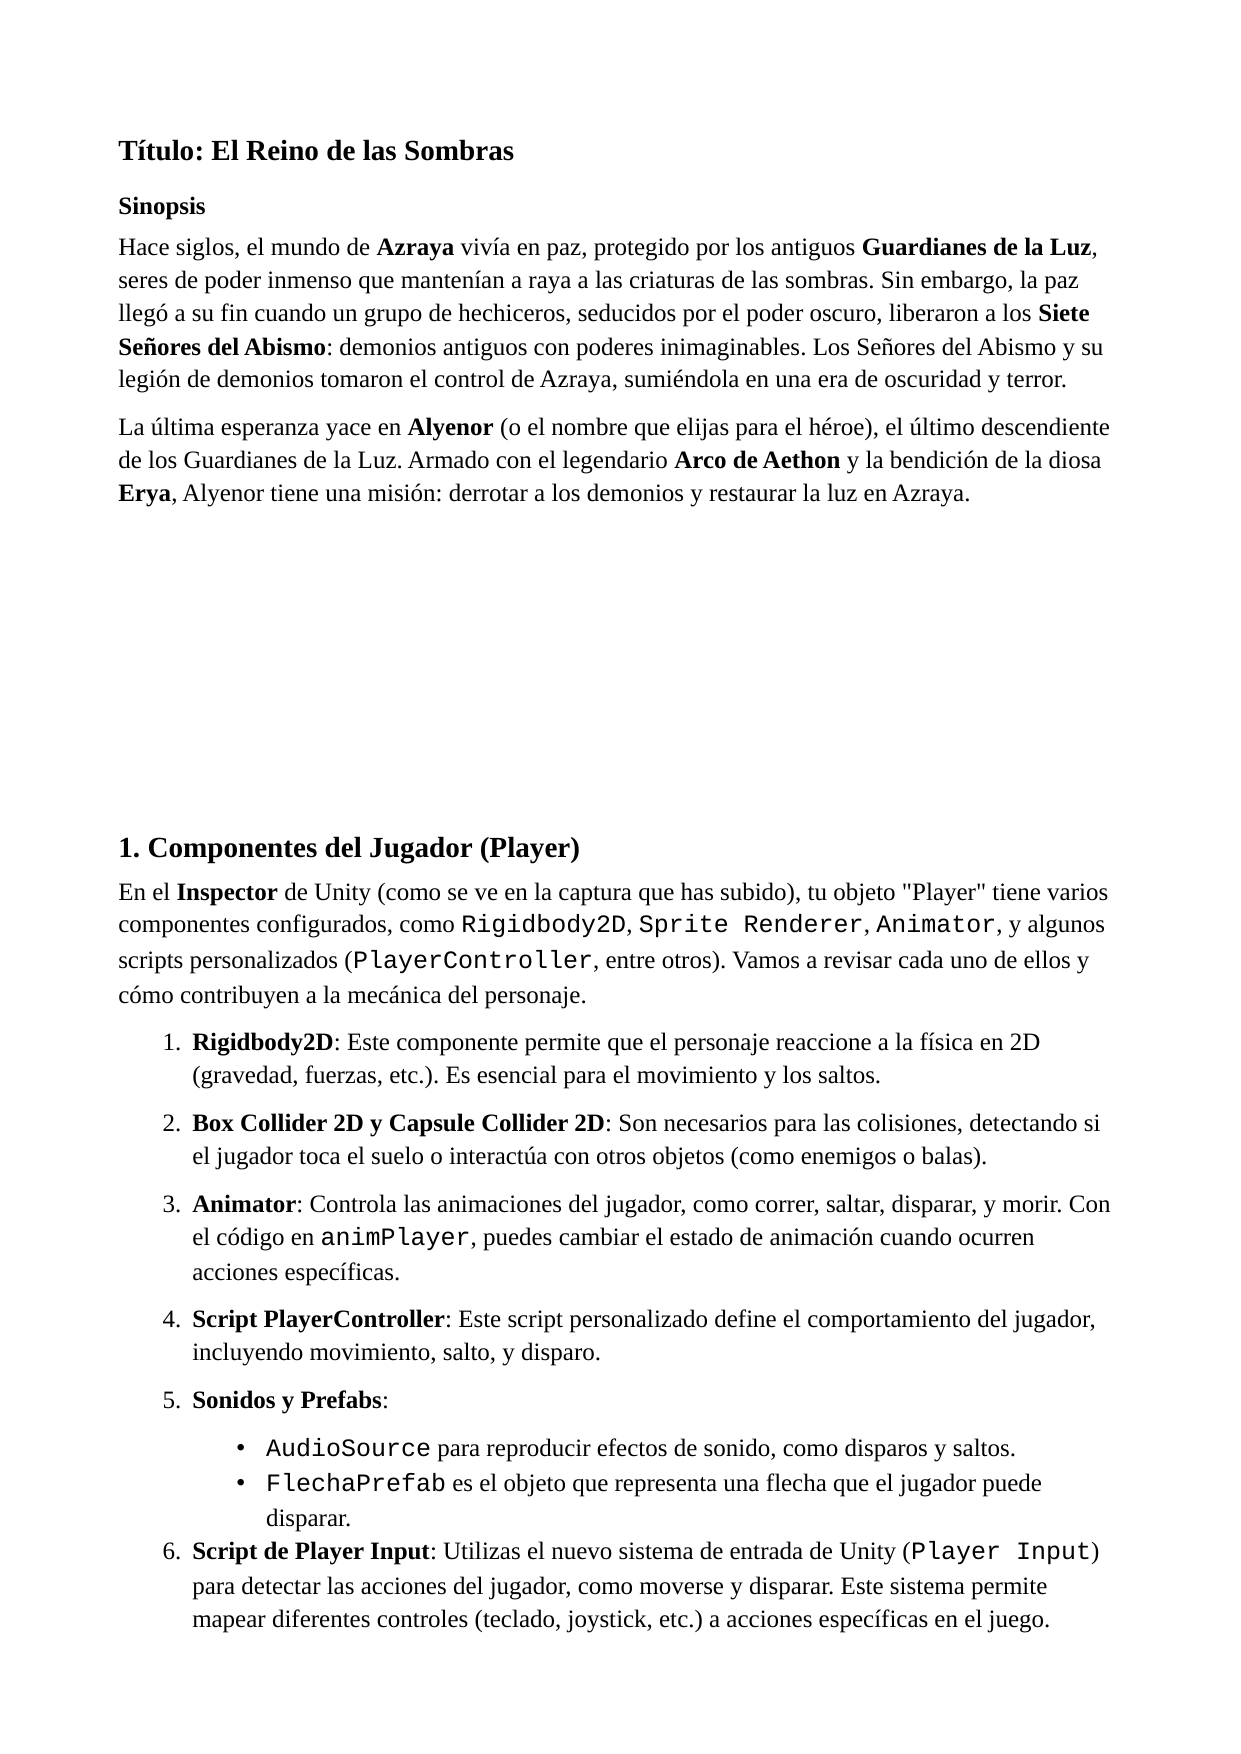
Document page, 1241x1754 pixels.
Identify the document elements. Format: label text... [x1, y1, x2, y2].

text La última esperanza yace en Alyenor (o el nombre que elijas para el héroe), el último descendiente de los Guardianes de la Luz. Armado con el legendario Arco de Aethon y la bendición de la diosa Erya, Alyenor tiene una misión: derrotar a los demonios y restaurar la luz en Azraya. [118, 412, 1122, 507]
list Script de Player Input: Utilizas el nuevo sistema de entrada de Unity (Player Input) para detectar las acciones del jugador, como moverse y disparar. Este sistema permite mapear diferentes controles (teclado, joystick, etc.) a acciones específicas en el juego. [162, 1536, 1122, 1633]
list Rigidbody2D: Este componente permite que el personaje reaccione a la física en 2D (gravedad, fuerzas, etc.). Es esencial para el movimiento y los saltos. [162, 1027, 1122, 1089]
list FlechaPrefab es el objeto que representa una flecha que el jugador puede disparar. [236, 1468, 1122, 1532]
subtitle Sinopsis [118, 191, 1122, 220]
text Hace siglos, el mundo de Azraya vivía en paz, protegido por los antiguos Guardianes de la Luz, seres de poder inmenso que mantenían a raya a las criaturas de las sombras. Sin embargo, la paz llegó a su fin cuando un grupo de hechiceros, seducidos por el poder oscuro, liberaron a los Siete Señores del Abismo: demonios antiguos con poderes inimaginables. Los Señores del Abismo y su legión de demonios tomaron el control de Azraya, sumiéndola en una era de oscuridad y terror. [118, 232, 1122, 393]
subtitle Título: El Reino de las Sombras [118, 133, 1122, 166]
list Script PlayerController: Este script personalizado define el comportamiento del jugador, incluyendo movimiento, salto, y disparo. [162, 1304, 1122, 1366]
list Animator: Controla las animaciones del jugador, como correr, saltar, disparar, y morir. Con el código en animPlayer, puedes cambiar el estado de animación cuando ocurren acciones específicas. [162, 1189, 1122, 1286]
subtitle 1. Componentes del Jugador (Player) [118, 831, 1122, 864]
list Sonidos y Prefabs: [162, 1385, 1122, 1414]
list AudioSource para reproducir efectos de sonido, como disparos y saltos. [236, 1433, 1122, 1463]
text En el Inspector de Unity (como se ve en la captura que has subido), tu objeto "Player" tiene varios componentes configurados, como Rigidbody2D, Sprite Renderer, Animator, y algunos scripts personalizados (PlayerController, entre otros). Vamos a revisar cada uno de ellos y cómo contribuyen a la mecánica del personaje. [118, 877, 1122, 1008]
list Box Collider 2D y Capsule Collider 2D: Son necesarios para las colisiones, detectando si el jugador toca el suelo o interactúa con otros objetos (como enemigos o balas). [162, 1108, 1122, 1170]
